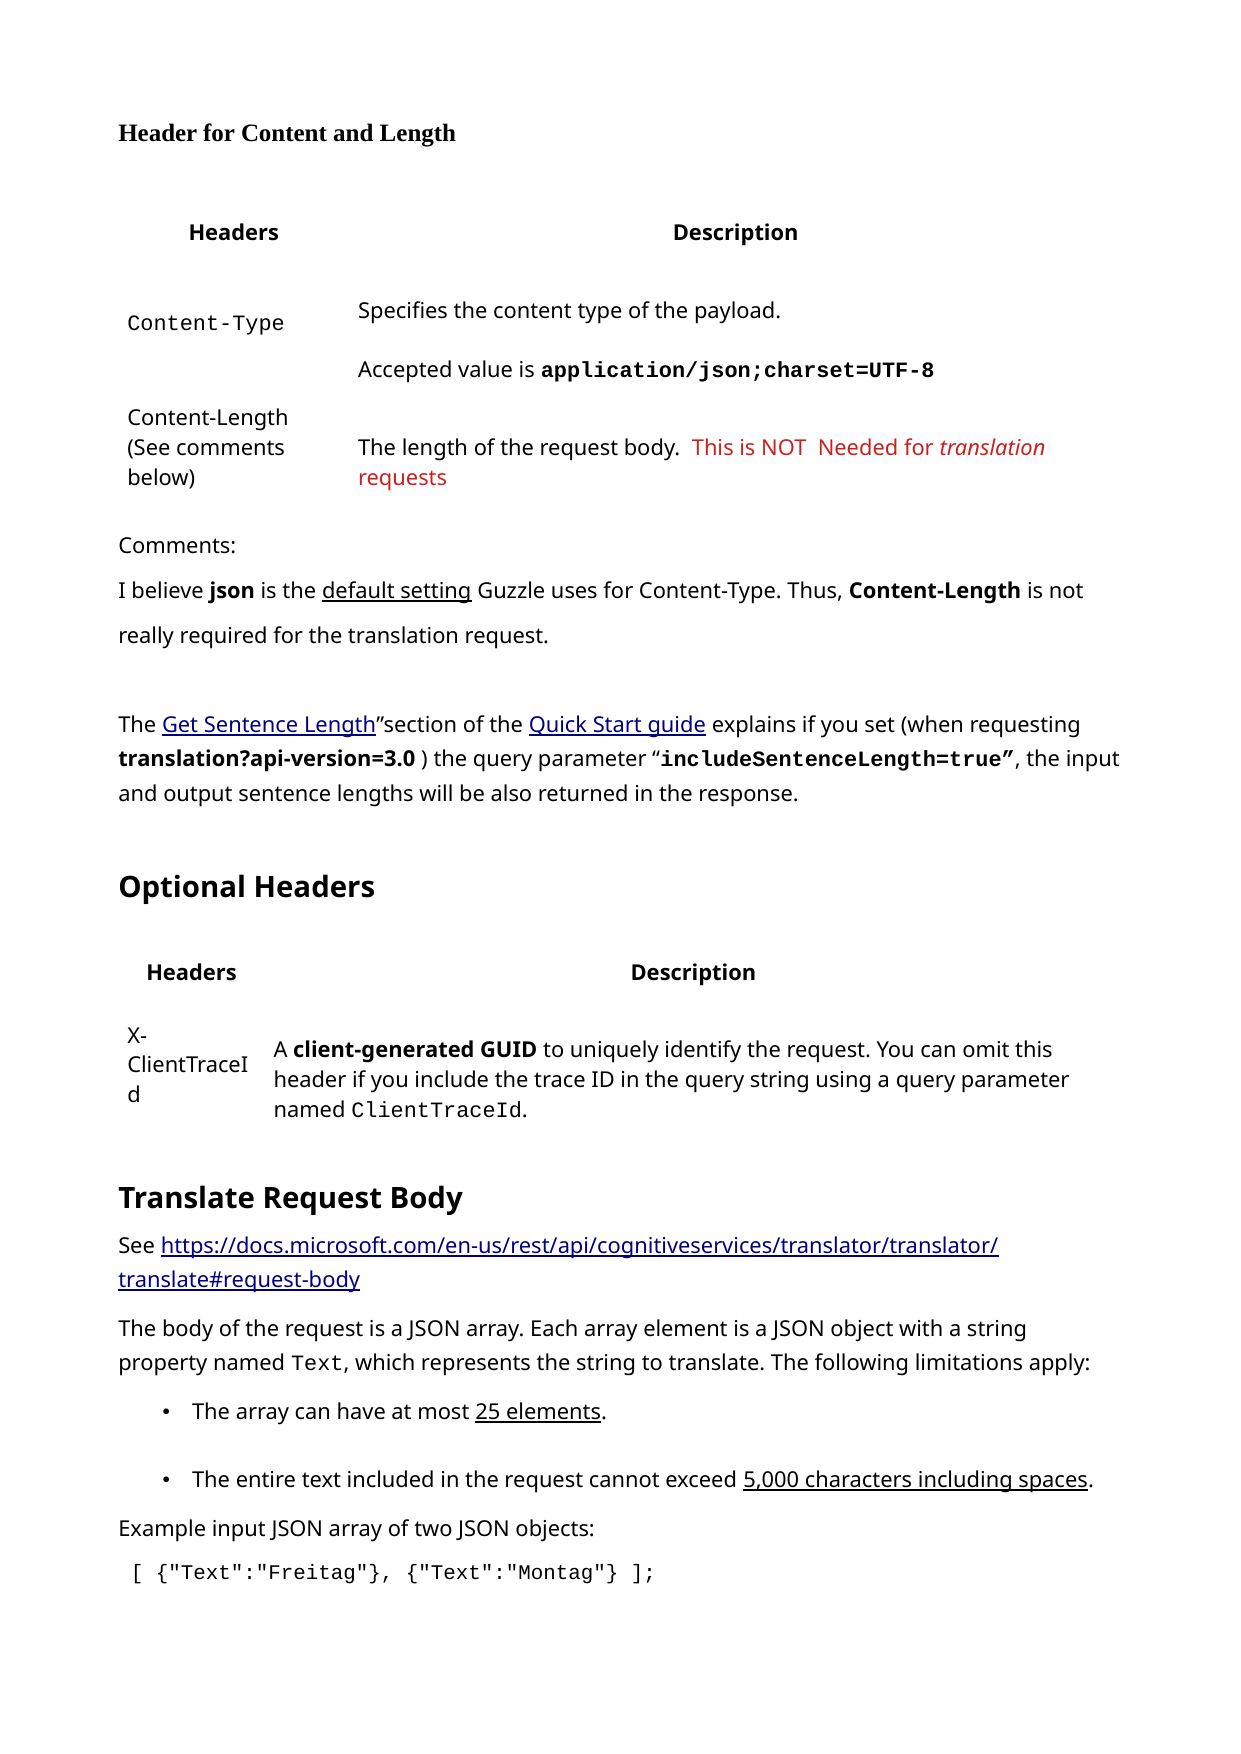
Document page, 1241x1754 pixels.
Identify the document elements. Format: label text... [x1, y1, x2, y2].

list The entire text included in the request cannot exceed 5,000 characters including spaces. [162, 1464, 1122, 1494]
subtitle Optional Headers [118, 866, 1122, 906]
table_header Headers [118, 948, 264, 996]
text Comments: [118, 530, 1122, 560]
table_cell Specifies the content type of the payload. Accepted value is application/json;charset=UTF-8 [349, 256, 1122, 393]
text See https://docs.microsoft.com/en-us/rest/api/cognitiveservices/translator/translator/translate#request-body [118, 1230, 1122, 1294]
table_cell Content-Type [118, 256, 349, 393]
list The array can have at most 25 elements. [162, 1396, 1122, 1426]
table_header Description [264, 948, 1122, 996]
table_header Headers [118, 208, 349, 256]
text [ {"Text":"Freitag"}, {"Text":"Montag"} ]; [118, 1562, 1122, 1585]
text I believe json is the default setting Guzzle uses for Content-Type. Thus, Content-Length is not really required for the translation request. [118, 575, 1122, 649]
table_cell The length of the request body. This is NOT Needed for translation requests [349, 393, 1122, 500]
text The Get Sentence Length”section of the Quick Start guide explains if you set (when requesting translation?api-version=3.0 ) the query parameter “includeSentenceLength=true”, the input and output sentence lengths will be also returned in the response. [118, 709, 1122, 807]
text Example input JSON array of two JSON objects: [118, 1513, 1122, 1543]
table_cell X-ClientTraceId [118, 996, 264, 1133]
text The body of the request is a JSON array. Each array element is a JSON object with a string property named Text, which represents the string to translate. The following limitations apply: [118, 1313, 1122, 1377]
subtitle Header for Content and Length [118, 118, 1122, 147]
subtitle Translate Request Body [118, 1177, 1122, 1217]
table_cell Content-Length (See comments below) [118, 393, 349, 500]
table_cell A client-generated GUID to uniquely identify the request. You can omit this header if you include the trace ID in the query string using a query parameter named ClientTraceId. [264, 996, 1122, 1133]
table_header Description [349, 208, 1122, 256]
